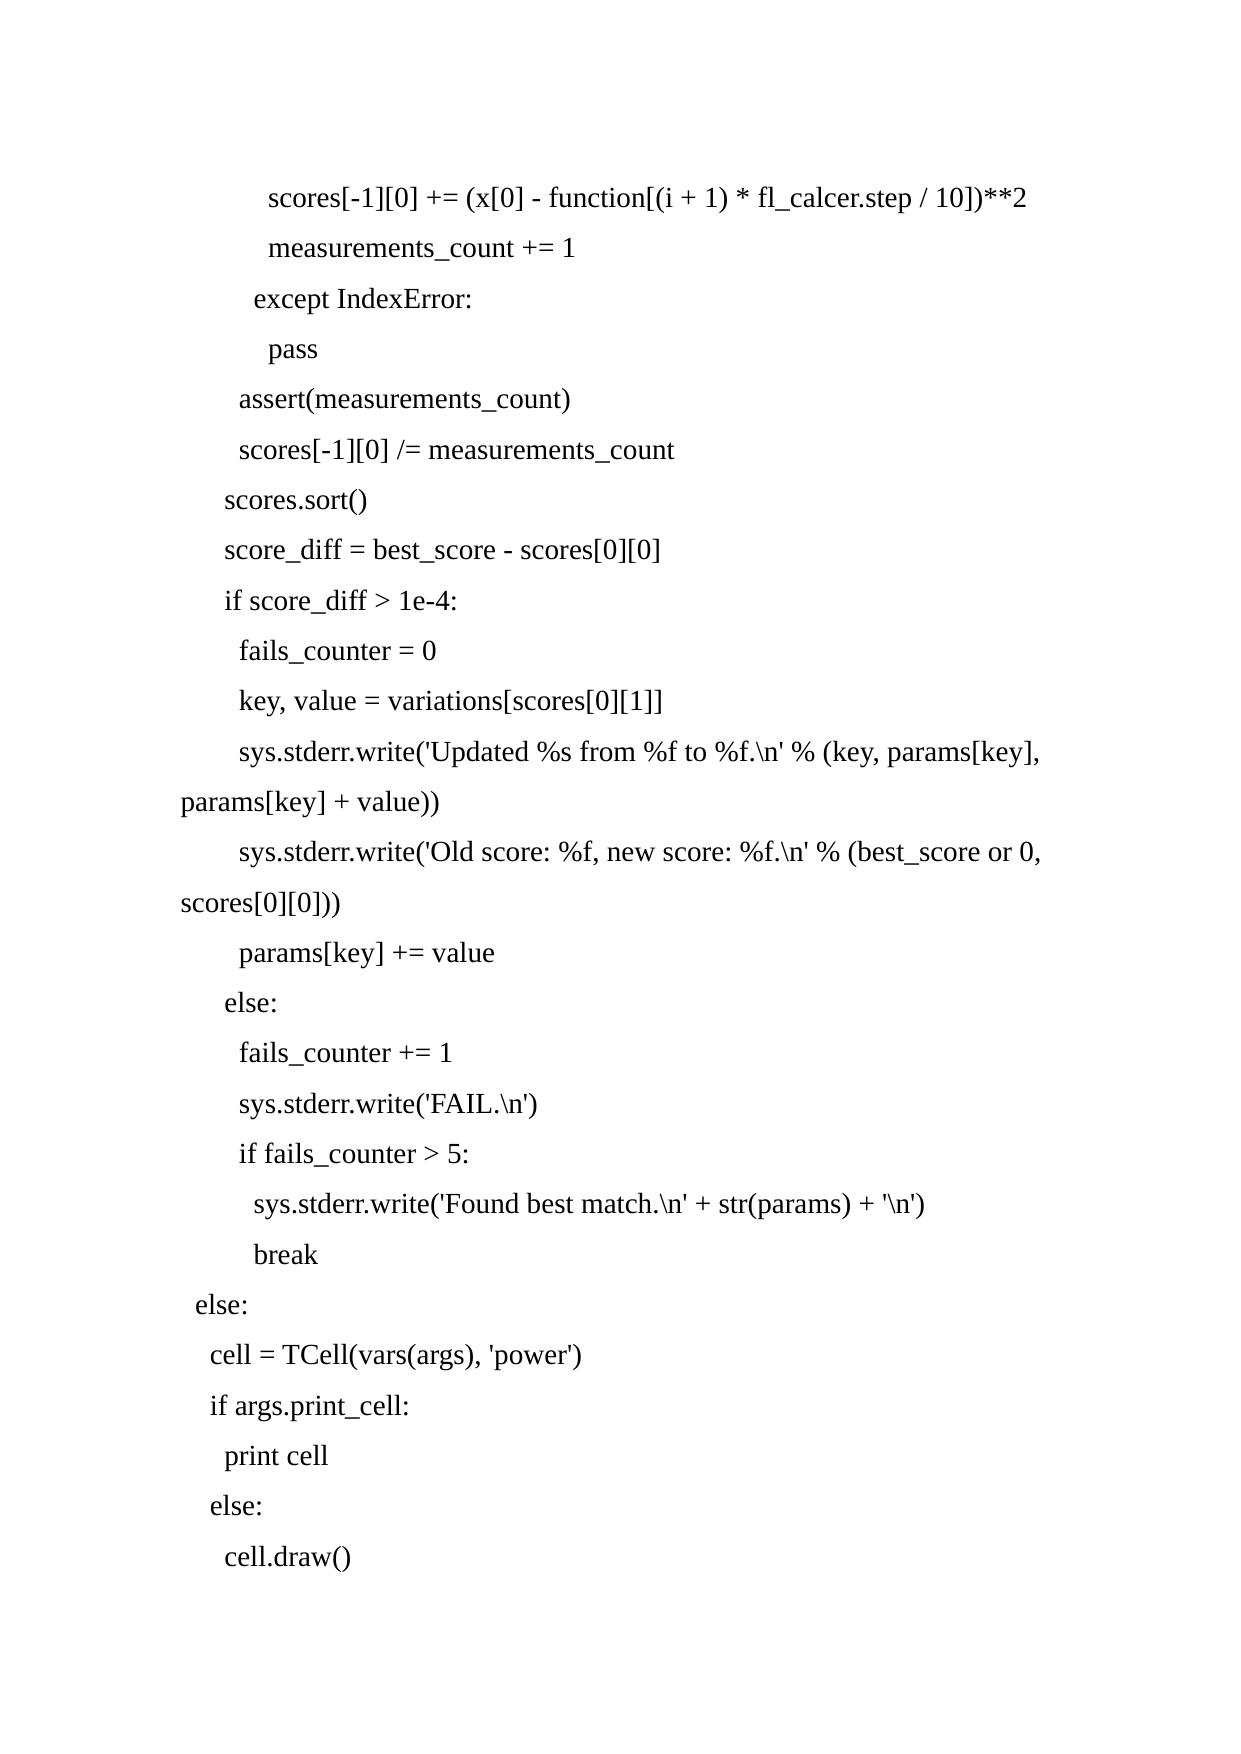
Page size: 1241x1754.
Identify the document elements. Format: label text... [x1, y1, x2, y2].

text cell = TCell(vars(args), 'power') [180, 1337, 1121, 1371]
text cell.draw() [180, 1539, 1121, 1572]
text measurements_count += 1 [180, 231, 1121, 264]
text else: [180, 985, 1121, 1019]
text params[key] += value [180, 935, 1121, 968]
text scores[-1][0] /= measurements_count [180, 432, 1121, 465]
text else: [180, 1287, 1121, 1321]
text except IndexError: [180, 281, 1121, 314]
text scores[-1][0] += (x[0] - function[(i + 1) * fl_calcer.step / 10])**2 [180, 180, 1121, 214]
text if score_diff > 1e-4: [180, 583, 1121, 616]
text else: [180, 1488, 1121, 1522]
text sys.stderr.write('Found best match.\n' + str(params) + '\n') [180, 1187, 1121, 1220]
text sys.stderr.write('Updated %s from %f to %f.\n' % (key, params[key], params[key] + value)) [180, 734, 1121, 818]
text scores.sort() [180, 482, 1121, 516]
text pass [180, 331, 1121, 365]
text fails_counter = 0 [180, 633, 1121, 667]
text sys.stderr.write('Old score: %f, new score: %f.\n' % (best_score or 0, scores[0][0])) [180, 834, 1121, 918]
text score_diff = best_score - scores[0][0] [180, 532, 1121, 566]
text print cell [180, 1438, 1121, 1472]
text assert(measurements_count) [180, 382, 1121, 415]
text if fails_counter > 5: [180, 1136, 1121, 1170]
text break [180, 1237, 1121, 1270]
text if args.print_cell: [180, 1388, 1121, 1421]
text key, value = variations[scores[0][1]] [180, 683, 1121, 717]
text fails_counter += 1 [180, 1036, 1121, 1069]
text sys.stderr.write('FAIL.\n') [180, 1086, 1121, 1119]
